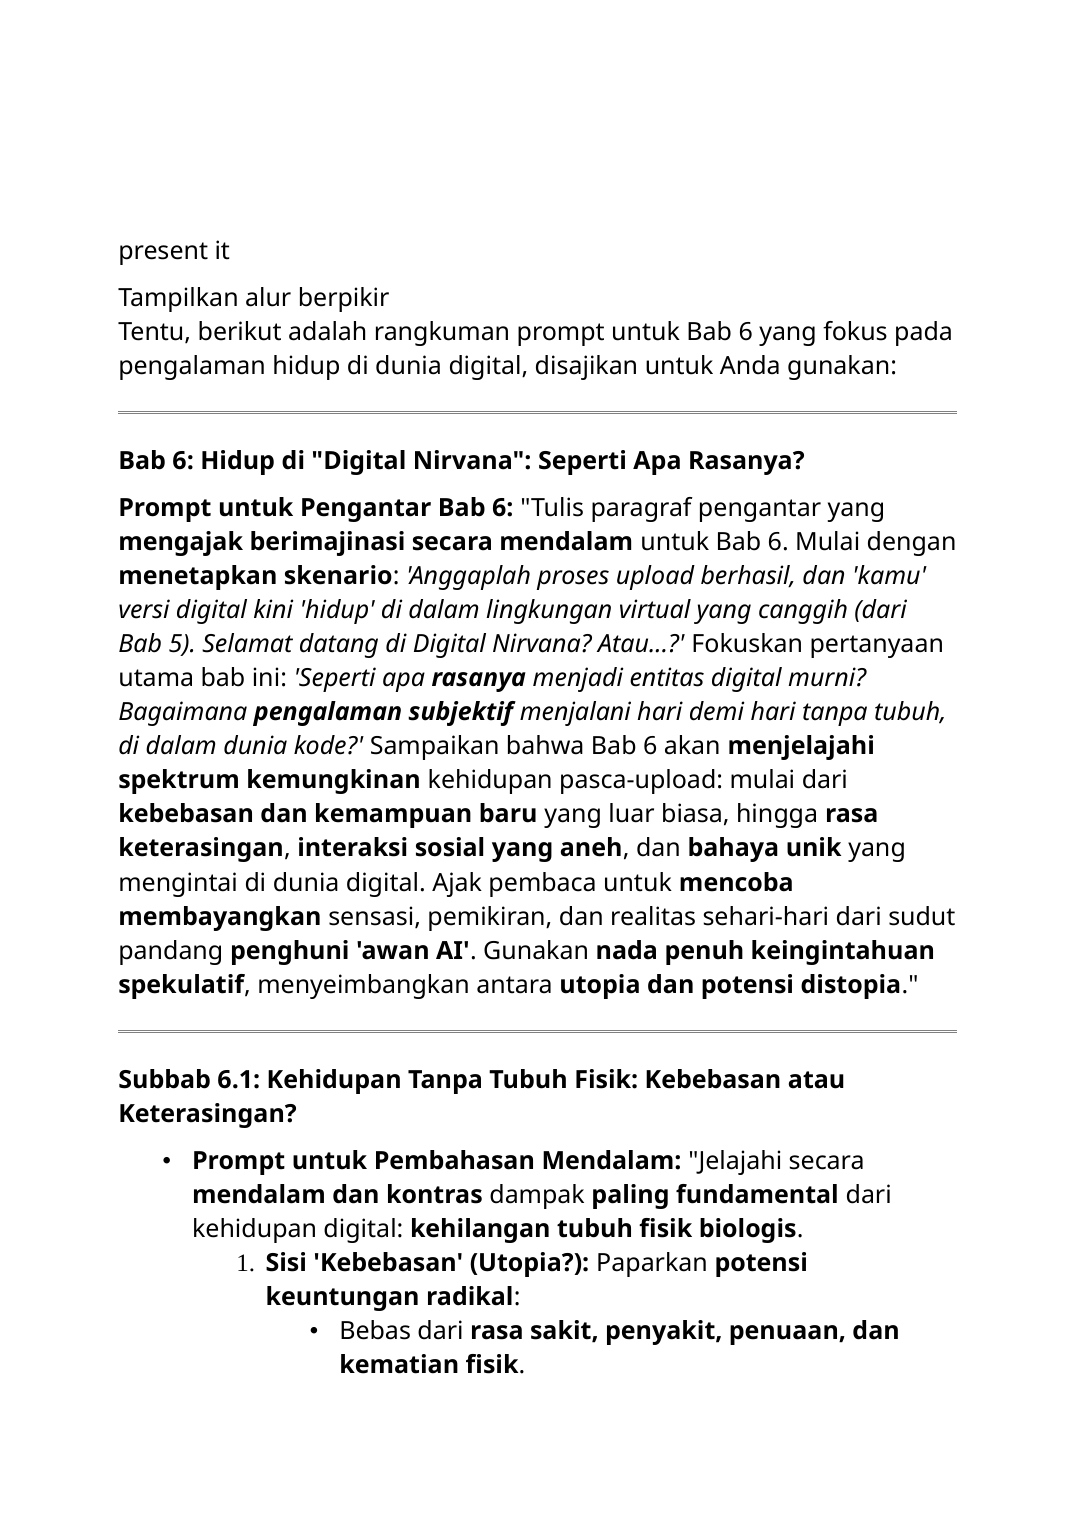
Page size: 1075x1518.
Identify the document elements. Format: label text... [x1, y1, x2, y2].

list Prompt untuk Pembahasan Mendalam: "Jelajahi secara mendalam dan kontras dampak paling fundamental dari kehidupan digital: kehilangan tubuh fisik biologis. [162, 1142, 957, 1244]
text Prompt untuk Pengantar Bab 6: "Tulis paragraf pengantar yang mengajak berimajinasi secara mendalam untuk Bab 6. Mulai dengan menetapkan skenario: 'Anggaplah proses upload berhasil, dan 'kamu' versi digital kini 'hidup' di dalam lingkungan virtual yang canggih (dari Bab 5). Selamat datang di Digital Nirvana? Atau...?' Fokuskan pertanyaan utama bab ini: 'Seperti apa rasanya menjadi entitas digital murni? Bagaimana pengalaman subjektif menjalani hari demi hari tanpa tubuh, di dalam dunia kode?' Sampaikan bahwa Bab 6 akan menjelajahi spektrum kemungkinan kehidupan pasca-upload: mulai dari kebebasan dan kemampuan baru yang luar biasa, hingga rasa keterasingan, interaksi sosial yang aneh, dan bahaya unik yang mengintai di dunia digital. Ajak pembaca untuk mencoba membayangkan sensasi, pemikiran, dan realitas sehari-hari dari sudut pandang penghuni 'awan AI'. Gunakan nada penuh keingintahuan spekulatif, menyeimbangkan antara utopia dan potensi distopia." [118, 489, 957, 1000]
text present it [118, 233, 957, 267]
text Subbab 6.1: Kehidupan Tanpa Tubuh Fisik: Kebebasan atau Keterasingan? [118, 1062, 957, 1130]
text Bab 6: Hidup di "Digital Nirvana": Seperti Apa Rasanya? [118, 443, 957, 477]
list Bebas dari rasa sakit, penyakit, penuaan, dan kematian fisik. [309, 1313, 957, 1381]
list Sisi 'Kebebasan' (Utopia?): Paparkan potensi keuntungan radikal: [236, 1244, 957, 1313]
text Tentu, berikut adalah rangkuman prompt untuk Bab 6 yang fokus pada pengalaman hidup di dunia digital, disajikan untuk Anda gunakan: [118, 313, 957, 382]
text Tampilkan alur berpikir [118, 279, 957, 313]
